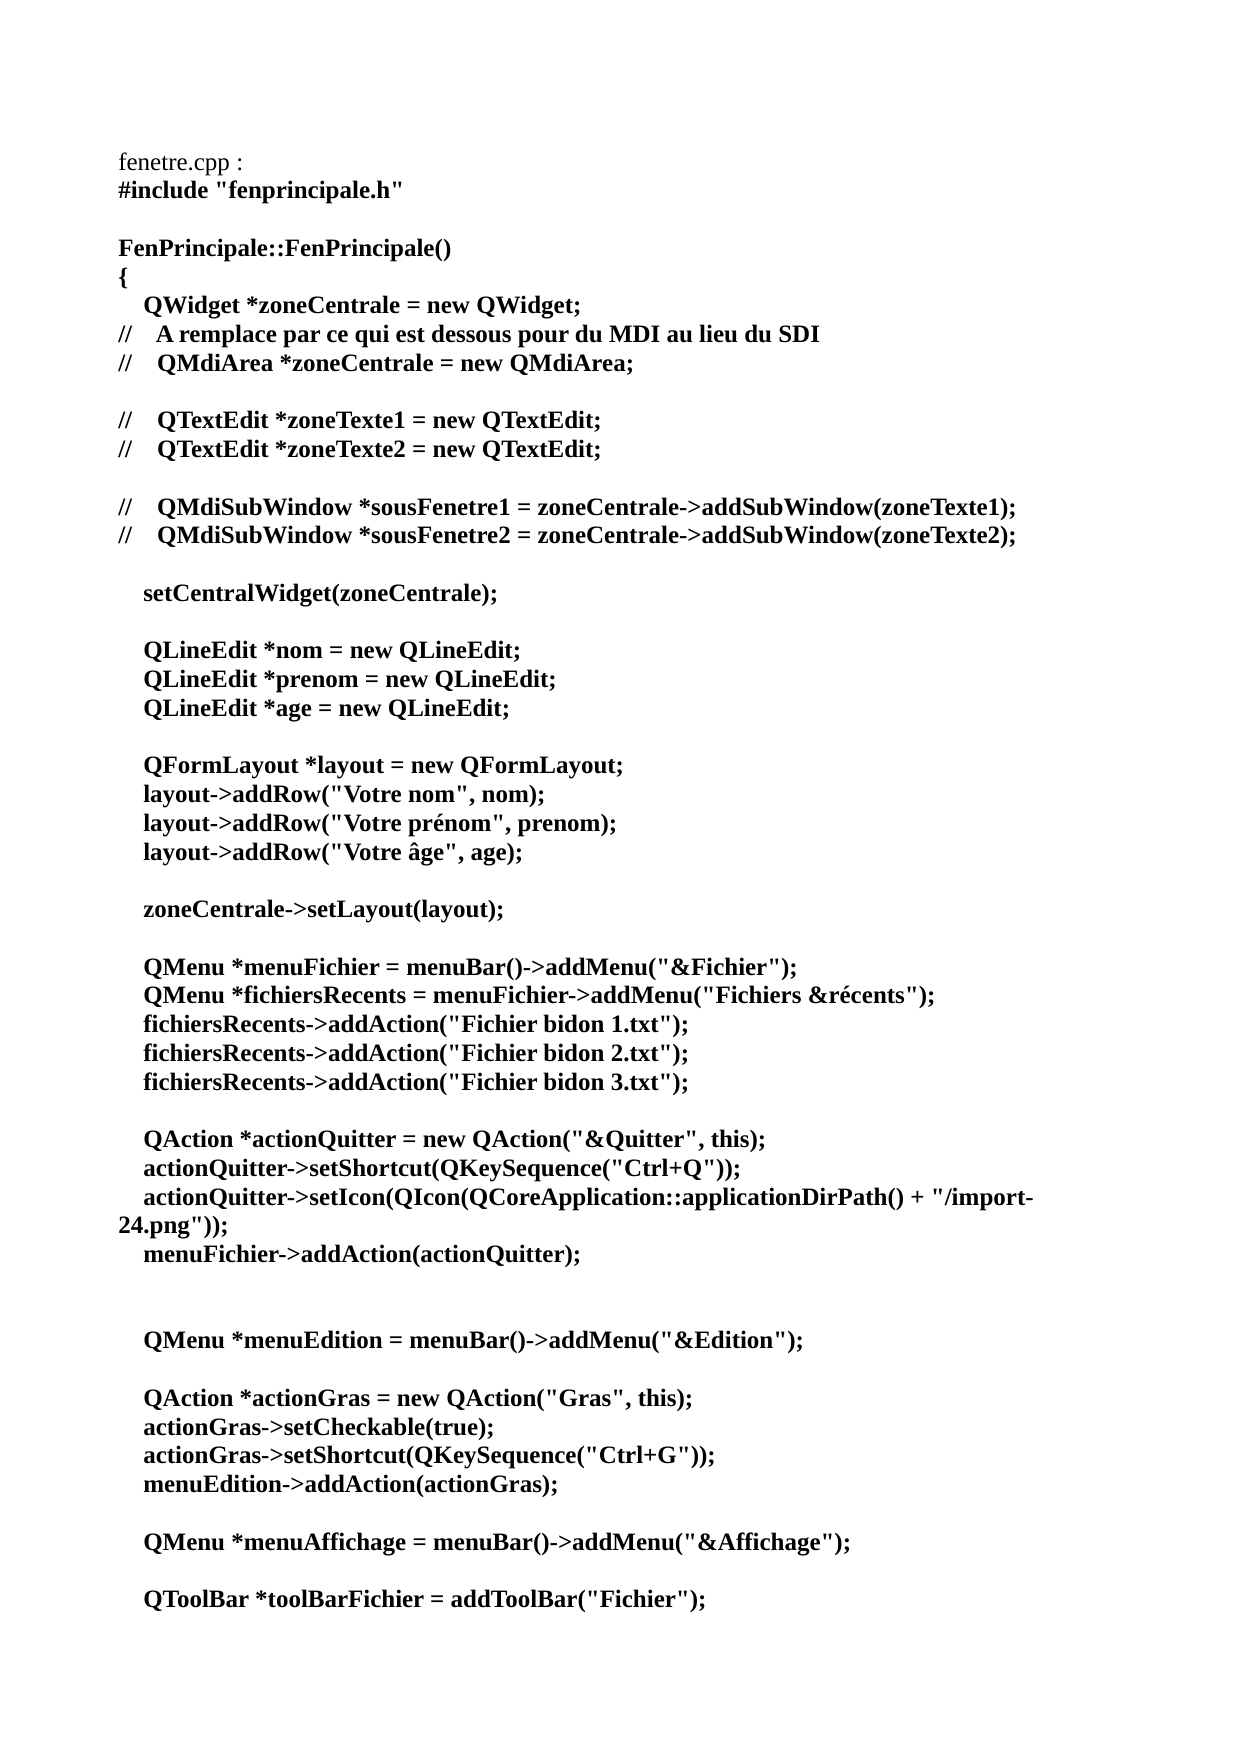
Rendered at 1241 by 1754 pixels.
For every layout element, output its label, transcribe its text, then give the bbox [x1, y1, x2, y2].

text menuEdition->addAction(actionGras); [118, 1469, 1122, 1498]
text #include "fenprincipale.h" [118, 176, 1122, 204]
text // A remplace par ce qui est dessous pour du MDI au lieu du SDI [118, 319, 1122, 348]
text zoneCentrale->setLayout(layout); [118, 894, 1122, 923]
text FenPrincipale::FenPrincipale() [118, 233, 1122, 262]
text layout->addRow("Votre nom", nom); [118, 779, 1122, 808]
text // QTextEdit *zoneTexte2 = new QTextEdit; [118, 434, 1122, 463]
text // QMdiSubWindow *sousFenetre1 = zoneCentrale->addSubWindow(zoneTexte1); [118, 492, 1122, 521]
text menuFichier->addAction(actionQuitter); [118, 1239, 1122, 1268]
text fichiersRecents->addAction("Fichier bidon 2.txt"); [118, 1038, 1122, 1067]
text fichiersRecents->addAction("Fichier bidon 1.txt"); [118, 1009, 1122, 1038]
text QToolBar *toolBarFichier = addToolBar("Fichier"); [118, 1584, 1122, 1613]
text actionGras->setShortcut(QKeySequence("Ctrl+G")); [118, 1441, 1122, 1469]
text QMenu *fichiersRecents = menuFichier->addMenu("Fichiers &récents"); [118, 981, 1122, 1009]
text layout->addRow("Votre âge", age); [118, 837, 1122, 866]
text setCentralWidget(zoneCentrale); [118, 578, 1122, 607]
text QMenu *menuEdition = menuBar()->addMenu("&Edition"); [118, 1326, 1122, 1354]
text // QMdiArea *zoneCentrale = new QMdiArea; [118, 348, 1122, 377]
text QAction *actionGras = new QAction("Gras", this); [118, 1383, 1122, 1412]
text QMenu *menuAffichage = menuBar()->addMenu("&Affichage"); [118, 1527, 1122, 1556]
text QLineEdit *age = new QLineEdit; [118, 693, 1122, 722]
text actionQuitter->setIcon(QIcon(QCoreApplication::applicationDirPath() + "/import-24.png")); [118, 1182, 1122, 1239]
text fichiersRecents->addAction("Fichier bidon 3.txt"); [118, 1067, 1122, 1096]
text { [118, 262, 1122, 291]
text fenetre.cpp : [118, 147, 1122, 176]
text QLineEdit *nom = new QLineEdit; [118, 636, 1122, 664]
text QAction *actionQuitter = new QAction("&Quitter", this); [118, 1124, 1122, 1153]
text // QMdiSubWindow *sousFenetre2 = zoneCentrale->addSubWindow(zoneTexte2); [118, 521, 1122, 549]
text QMenu *menuFichier = menuBar()->addMenu("&Fichier"); [118, 952, 1122, 981]
text // QTextEdit *zoneTexte1 = new QTextEdit; [118, 406, 1122, 434]
text QWidget *zoneCentrale = new QWidget; [118, 291, 1122, 319]
text actionQuitter->setShortcut(QKeySequence("Ctrl+Q")); [118, 1153, 1122, 1182]
text actionGras->setCheckable(true); [118, 1412, 1122, 1441]
text layout->addRow("Votre prénom", prenom); [118, 808, 1122, 837]
text QFormLayout *layout = new QFormLayout; [118, 751, 1122, 779]
text QLineEdit *prenom = new QLineEdit; [118, 664, 1122, 693]
